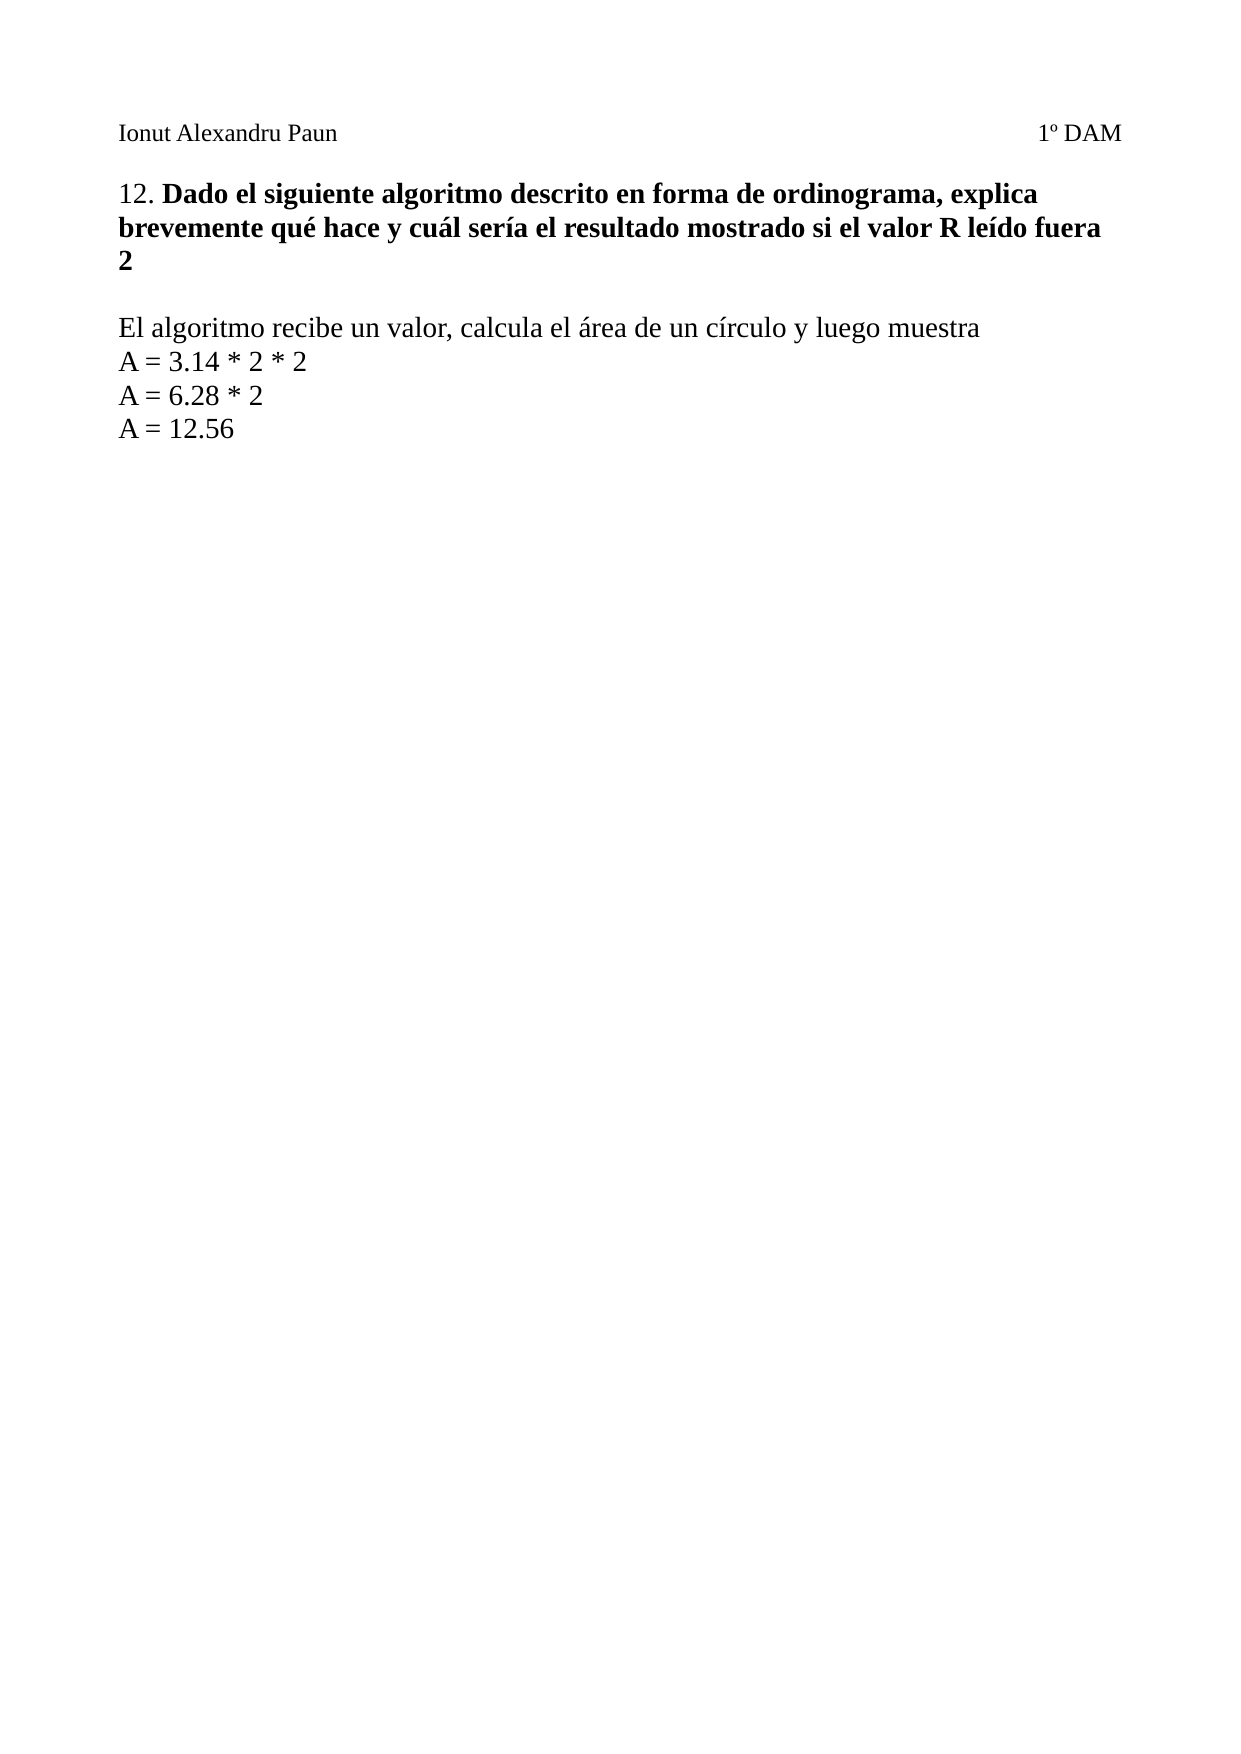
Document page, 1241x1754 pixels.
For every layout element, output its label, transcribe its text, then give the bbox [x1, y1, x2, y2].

text 12. Dado el siguiente algoritmo descrito en forma de ordinograma, explica brevemente qué hace y cuál sería el resultado mostrado si el valor R leído fuera 2 [118, 176, 1122, 277]
text A = 3.14 * 2 * 2 [118, 344, 1122, 378]
text A = 12.56 [118, 411, 1122, 445]
text El algoritmo recibe un valor, calcula el área de un círculo y luego muestra [118, 311, 1122, 344]
text A = 6.28 * 2 [118, 378, 1122, 411]
